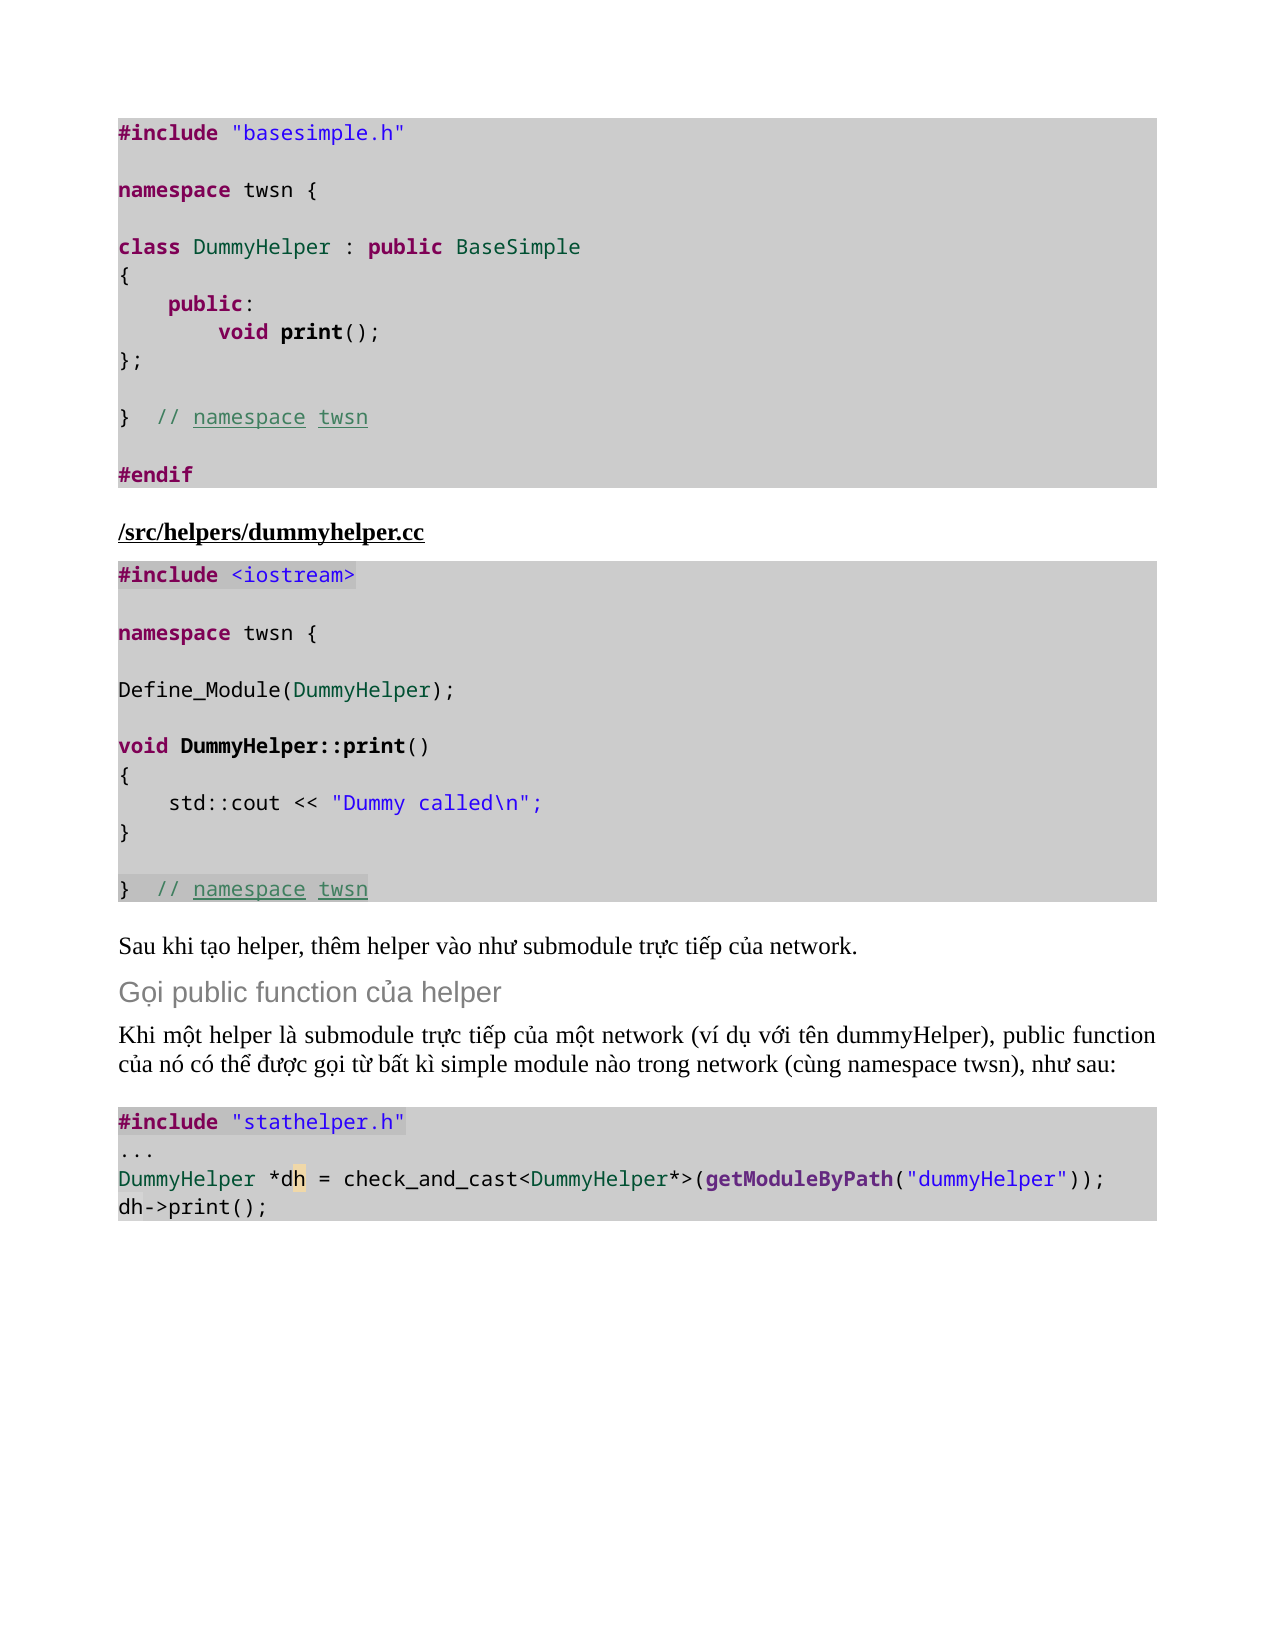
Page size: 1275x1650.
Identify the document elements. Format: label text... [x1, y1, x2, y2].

text } // namespace twsn [118, 874, 1157, 902]
text #include "stathelper.h" [118, 1107, 1157, 1135]
text #include <iostream> [118, 561, 1157, 589]
text Khi một helper là submodule trực tiếp của một network (ví dụ với tên dummyHelper), public function của nó có thể được gọi từ bất kì simple module nào trong network (cùng namespace twsn), như sau: [118, 1021, 1157, 1078]
text namespace twsn { [118, 618, 1157, 646]
subtitle Gọi public function của helper [118, 974, 1157, 1008]
text namespace twsn { [118, 175, 1157, 203]
text #include "basesimple.h" [118, 118, 1157, 147]
text }; [118, 346, 1157, 374]
text ... [118, 1135, 1157, 1164]
text std::cout << "Dummy called\n"; [118, 788, 1157, 817]
text Define_Module(DummyHelper); [118, 675, 1157, 703]
text { [118, 760, 1157, 788]
text { [118, 260, 1157, 289]
text public: [118, 289, 1157, 317]
text DummyHelper *dh = check_and_cast<DummyHelper*>(getModuleByPath("dummyHelper")); [118, 1164, 1157, 1192]
text } [118, 817, 1157, 845]
text Sau khi tạo helper, thêm helper vào như submodule trực tiếp của network. [118, 931, 1157, 960]
text #endif [118, 460, 1157, 488]
text void DummyHelper::print() [118, 732, 1157, 760]
text class DummyHelper : public BaseSimple [118, 232, 1157, 260]
text /src/helpers/dummyhelper.cc [118, 517, 1157, 546]
text dh->print(); [118, 1192, 1157, 1221]
text void print(); [118, 317, 1157, 346]
text } // namespace twsn [118, 402, 1157, 431]
